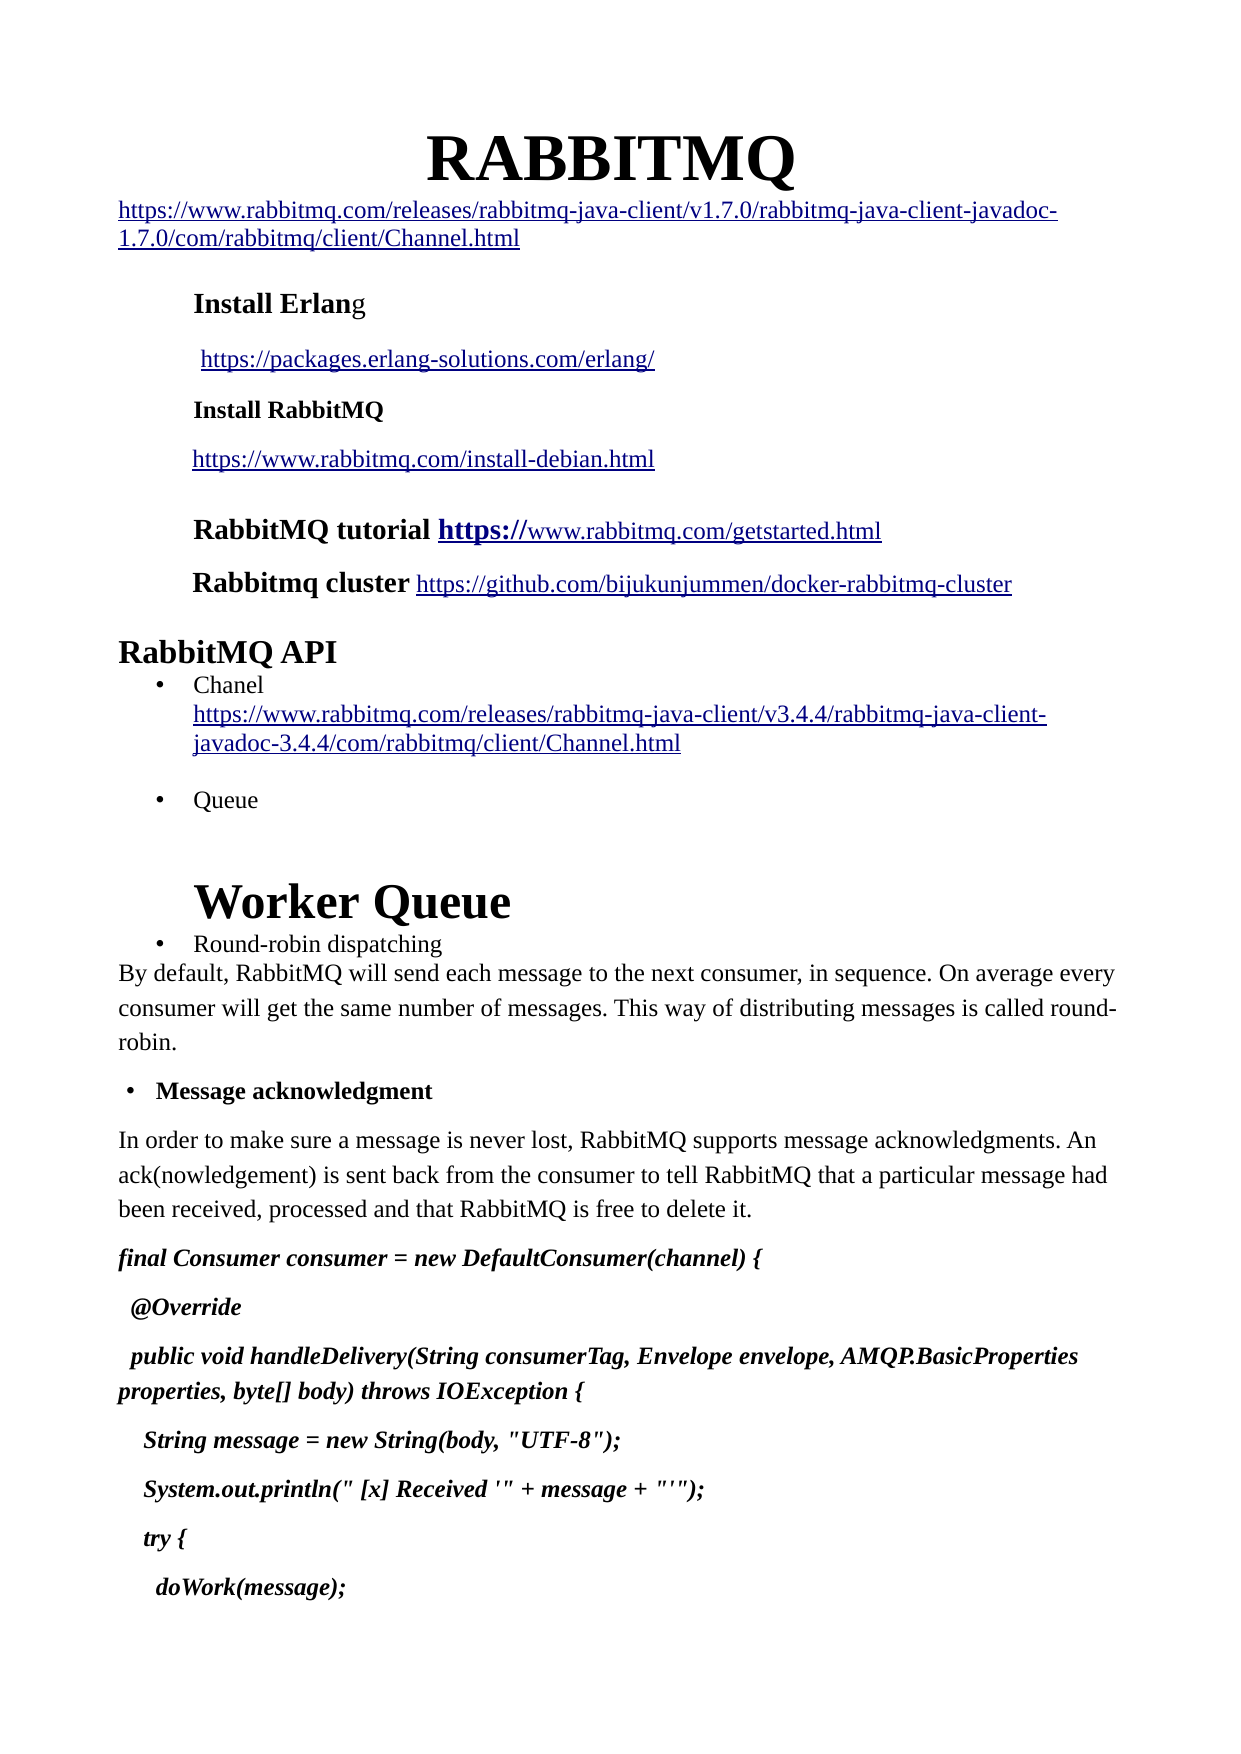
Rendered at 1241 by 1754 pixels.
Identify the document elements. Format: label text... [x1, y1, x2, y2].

text https://www.rabbitmq.com/install-debian.html [118, 444, 1122, 473]
text doWork(message); [118, 1572, 1122, 1601]
list Chanel [156, 671, 1122, 699]
text final Consumer consumer = new DefaultConsumer(channel) { [118, 1243, 1122, 1272]
text RabbitMQ API [118, 632, 1122, 671]
list Queue [156, 786, 1122, 814]
text By default, RabbitMQ will send each message to the next consumer, in sequence. On average every consumer will get the same number of messages. This way of distributing messages is called round-robin. [118, 958, 1122, 1056]
text try { [118, 1523, 1122, 1552]
list Install RabbitMQ [156, 395, 1122, 424]
text String message = new String(body, "UTF-8"); [118, 1425, 1122, 1454]
list Message acknowledgment [126, 1076, 1122, 1105]
text @Override [118, 1292, 1122, 1321]
list Worker Queue [156, 872, 1122, 929]
list RabbitMQ tutorial https://www.rabbitmq.com/getstarted.html [156, 512, 1122, 546]
text System.out.println(" [x] Received '" + message + "'"); [118, 1474, 1122, 1503]
text public void handleDelivery(String consumerTag, Envelope envelope, AMQP.BasicProperties properties, byte[] body) throws IOException { [118, 1341, 1122, 1404]
text Rabbitmq cluster https://github.com/bijukunjummen/docker-rabbitmq-cluster [118, 546, 1122, 603]
text RABBITMQ [118, 118, 1122, 195]
text In order to make sure a message is never lost, RabbitMQ supports message acknowledgments. An ack(nowledgement) is sent back from the consumer to tell RabbitMQ that a particular message had been received, processed and that RabbitMQ is free to delete it. [118, 1125, 1122, 1223]
list Round-robin dispatching [156, 929, 1122, 958]
text https://www.rabbitmq.com/releases/rabbitmq-java-client/v1.7.0/rabbitmq-java-client-javadoc-1.7.0/com/rabbitmq/client/Channel.html [118, 195, 1122, 252]
list https://packages.erlang-solutions.com/erlang/ [156, 341, 1122, 374]
list https://www.rabbitmq.com/releases/rabbitmq-java-client/v3.4.4/rabbitmq-java-client-javadoc-3.4.4/com/rabbitmq/client/Channel.html [156, 699, 1122, 757]
list Install Erlang [156, 286, 1122, 319]
